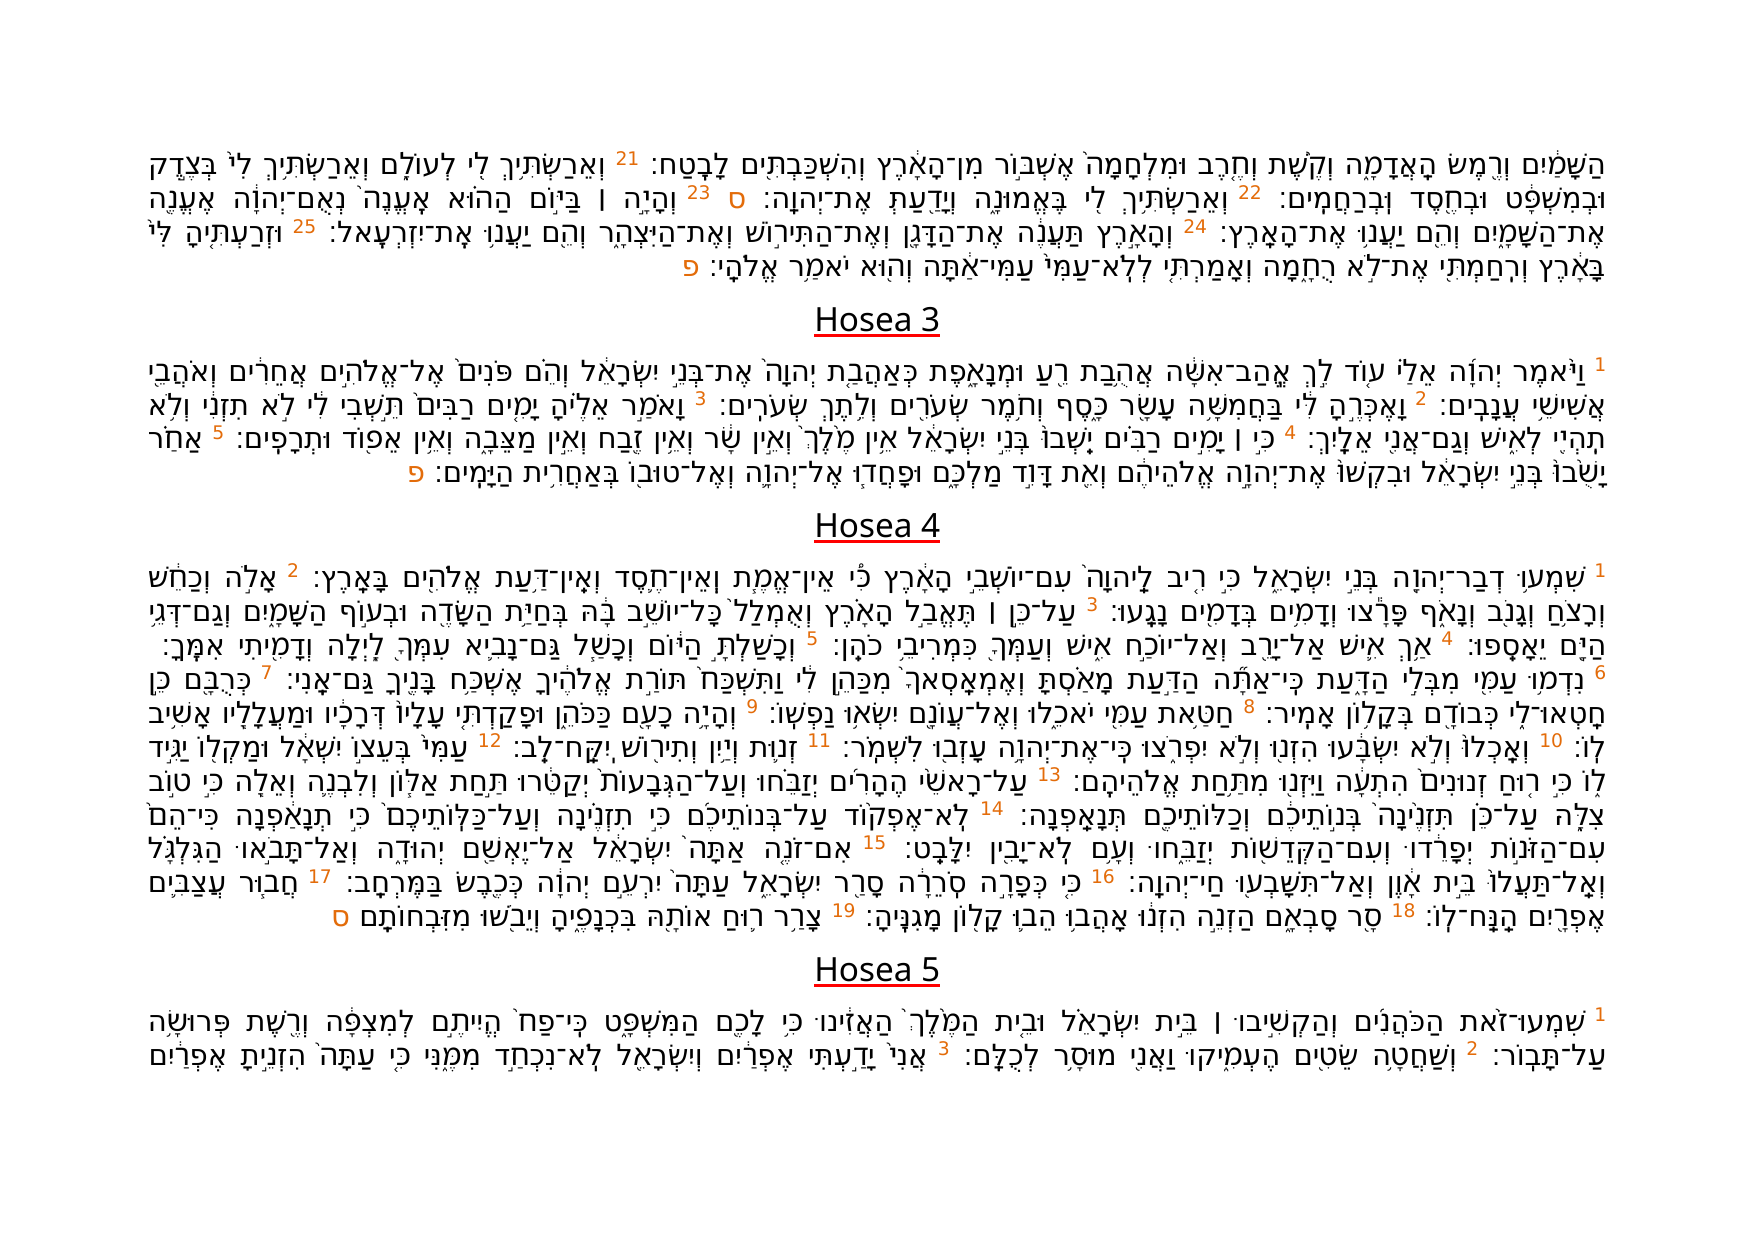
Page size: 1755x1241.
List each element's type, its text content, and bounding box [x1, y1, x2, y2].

text 1 וַיֹּ֨אמֶר יְהוָ֜ה אֵלַ֗י ע֚וֹד לֵ֣ךְ אֱ‍ֽהַב־אִשָּׁ֔ה אֲהֻ֥בַת רֵ֖עַ וּמְנָאָ֑פֶת כְּאַהֲבַ֤ת יְהוָה֙ אֶת־בְּנֵ֣י יִשְׂרָאֵ֔ל וְהֵ֗ם פֹּנִים֙ אֶל־אֱלֹהִ֣ים אֲחֵרִ֔ים וְאֹהֲבֵ֖י אֲשִׁישֵׁ֥י עֲנָבִֽים׃ 2 וָאֶכְּרֶ֣הָ לִּ֔י בַּחֲמִשָּׁ֥ה עָשָׂ֖ר כָּ֑סֶף וְחֹ֥מֶר שְׂעֹרִ֖ים וְלֵ֥תֶךְ שְׂעֹרִֽים׃ ‬‬3 וָאֹמַ֣ר אֵלֶ֗יהָ יָמִ֤ים רַבִּים֙ תֵּ֣שְׁבִי לִ֔י לֹ֣א תִזְנִ֔י וְלֹ֥א תִֽהְיִ֖י לְאִ֑ישׁ וְגַם־אֲנִ֖י אֵלָֽיִךְ׃ ‬‬4 כִּ֣י ׀ יָמִ֣ים רַבִּ֗ים יֵֽשְׁבוּ֙ בְּנֵ֣י יִשְׂרָאֵ֔ל אֵ֥ין מֶ֙לֶךְ֙ וְאֵ֣ין שָׂ֔ר וְאֵ֥ין זֶ֖בַח וְאֵ֣ין מַצֵּבָ֑ה וְאֵ֥ין אֵפ֖וֹד וּתְרָפִֽים׃ ‬‬5 אַחַ֗ר יָשֻׁ֙בוּ֙ בְּנֵ֣י יִשְׂרָאֵ֔ל וּבִקְשׁוּ֙ אֶת־יְהוָ֣ה אֱלֹהֵיהֶ֔ם וְאֵ֖ת דָּוִ֣ד מַלְכָּ֑ם וּפָחֲד֧וּ אֶל־יְהוָ֛ה וְאֶל־טוּב֖וֹ בְּאַחֲרִ֥ית הַיָּמִֽים׃ פ ‬‬‬‬‬‬ [148, 354, 1606, 490]
text Hosea 3 [148, 296, 1606, 341]
text 16 לָכֵ֗ן הִנֵּ֤ה אָֽנֹכִי֙ מְפַתֶּ֔יהָ וְהֹֽלַכְתִּ֖יהָ הַמִּדְבָּ֑ר וְדִבַּרְתִּ֖י עַל לִבָּֽהּ׃ ‬‬17 וְנָתַ֨תִּי לָ֤הּ אֶת־כְּרָמֶ֙יהָ֙ מִשָּׁ֔ם וְאֶת־עֵ֥מֶק עָכ֖וֹר לְפֶ֣תַח תִּקְוָ֑ה וְעָ֤נְתָה שָּׁ֙מָּה֙ כִּימֵ֣י נְעוּרֶ֔יהָ וִּכְי֖וֹם עֲלֹתָ֥הּ מֵאֶֽרֶץ־מִצְרָֽיִם׃ ס ‬‬18 וְהָיָ֤ה בַיּוֹם־הַהוּא֙ נְאֻם־יְהוָ֔ה תִּקְרְאִ֖י אִישִׁ֑י וְלֹֽא־תִקְרְאִי־לִ֥י ע֖וֹד בַּעְלִֽי׃ ‬‬19 וַהֲסִרֹתִ֛י אֶת־שְׁמ֥וֹת הַבְּעָלִ֖ים מִפִּ֑יהָ וְלֹֽא־יִזָּכְר֥וּ ע֖וֹד בִּשְׁמָֽם׃ ‬‬20 וְכָרַתִּ֨י לָהֶ֤ם בְּרִית֙ בַּיּ֣וֹם הַה֔וּא עִם־חַיַּ֤ת הַשָּׂדֶה֙ וְעִם־ע֣וֹף הַשָּׁמַ֔יִם וְרֶ֖מֶשׂ הָֽאֲדָמָ֑ה וְקֶ֨שֶׁת וְחֶ֤רֶב וּמִלְחָמָה֙ אֶשְׁבּ֣וֹר מִן־הָאָ֔רֶץ וְהִשְׁכַּבְתִּ֖ים לָבֶֽטַח׃ ‬‬21 וְאֵרַשְׂתִּ֥יךְ לִ֖י לְעוֹלָ֑ם וְאֵרַשְׂתִּ֥יךְ לִי֙ בְּצֶ֣דֶק וּבְמִשְׁפָּ֔ט וּבְחֶ֖סֶד וּֽבְרַחֲמִֽים׃ ‬‬22 וְאֵרַשְׂתִּ֥יךְ לִ֖י בֶּאֱמוּנָ֑ה וְיָדַ֖עַתְּ אֶת־יְהוָֽה׃ ס ‬‬23 וְהָיָ֣ה ׀ בַּיּ֣וֹם הַה֗וּא אֶֽעֱנֶה֙ נְאֻם־יְהוָ֔ה אֶעֱנֶ֖ה אֶת־הַשָּׁמָ֑יִם וְהֵ֖ם יַעֲנ֥וּ אֶת־הָאָֽרֶץ׃ ‬‬24 וְהָאָ֣רֶץ תַּעֲנֶ֔ה אֶת־הַדָּגָ֖ן וְאֶת־הַתִּיר֣וֹשׁ וְאֶת־הַיִּצְהָ֑ר וְהֵ֖ם יַעֲנ֥וּ אֶֽת־יִזְרְעֶֽאל׃ ‬‬25 וּזְרַעְתִּ֤יהָ לִּי֙ בָּאָ֔רֶץ וְרִֽחַמְתִּ֖י אֶת־לֹ֣א רֻחָ֑מָה וְאָמַרְתִּ֤י לְלֹֽא־עַמִּי֙ עַמִּי־אַ֔תָּה וְה֖וּא יֹאמַ֥ר אֱלֹהָֽי׃ פ ‬‬‬‬‬‬‬‬‬‬‬‬ [148, 148, 1606, 283]
text 1 שִׁמְע֥וּ דְבַר־יְהוָ֖ה בְּנֵ֣י יִשְׂרָאֵ֑ל כִּ֣י רִ֤יב לַֽיהוָה֙ עִם־יוֹשְׁבֵ֣י הָאָ֔רֶץ כִּ֠י אֵין־אֱמֶ֧ת וְֽאֵין־חֶ֛סֶד וְאֵֽין־דַּ֥עַת אֱלֹהִ֖ים בָּאָֽרֶץ׃ 2 אָלֹ֣ה וְכַחֵ֔שׁ וְרָצֹ֥חַ וְגָנֹ֖ב וְנָאֹ֑ף פָּרָ֕צוּ וְדָמִ֥ים בְּדָמִ֖ים נָגָֽעוּ׃ ‬‬3 עַל־כֵּ֣ן ׀ תֶּאֱבַ֣ל הָאָ֗רֶץ וְאֻמְלַל֙ כָּל־יוֹשֵׁ֣ב בָּ֔הּ בְּחַיַּ֥ת הַשָּׂדֶ֖ה וּבְע֣וֹף הַשָּׁמָ֑יִם וְגַם־דְּגֵ֥י הַיָּ֖ם יֵאָסֵֽפוּ׃ ‬‬4 אַ֥ךְ אִ֛ישׁ אַל־יָרֵ֖ב וְאַל־יוֹכַ֣ח אִ֑ישׁ וְעַמְּךָ֖ כִּמְרִיבֵ֥י כֹהֵֽן׃ ‬‬5 וְכָשַׁלְתָּ֣ הַיּ֔וֹם וְכָשַׁ֧ל גַּם־נָבִ֛יא עִמְּךָ֖ לָ֑יְלָה וְדָמִ֖יתִי אִמֶּֽךָ׃ ‬‬6 נִדְמ֥וּ עַמִּ֖י מִבְּלִ֣י הַדָּ֑עַת כִּֽי־אַתָּ֞ה הַדַּ֣עַת מָאַ֗סְתָּ וְאֶמְאָֽסְאךָ֙ מִכַּהֵ֣ן לִ֔י וַתִּשְׁכַּח֙ תּוֹרַ֣ת אֱלֹהֶ֔יךָ אֶשְׁכַּ֥ח בָּנֶ֖יךָ גַּם־אָֽנִי׃ ‬‬7 כְּרֻבָּ֖ם כֵּ֣ן חָֽטְאוּ־לִ֑י כְּבוֹדָ֖ם בְּקָל֥וֹן אָמִֽיר׃ ‬‬8 חַטַּ֥את עַמִּ֖י יֹאכֵ֑לוּ וְאֶל־עֲוֺנָ֖ם יִשְׂא֥וּ נַפְשֽׁוֹ׃ ‬‬9 וְהָיָ֥ה כָעָ֖ם כַּכֹּהֵ֑ן וּפָקַדְתִּ֤י עָלָיו֙ דְּרָכָ֔יו וּמַעֲלָלָ֖יו אָשִׁ֥יב לֽוֹ׃ ‬‬10 וְאָֽכְלוּ֙ וְלֹ֣א יִשְׂבָּ֔עוּ הִזְנ֖וּ וְלֹ֣א יִפְרֹ֑צוּ כִּֽי־אֶת־יְהוָ֥ה עָזְב֖וּ לִשְׁמֹֽר׃ ‬‬11 זְנ֛וּת וְיַ֥יִן וְתִיר֖וֹשׁ יִֽקַּֽח־לֵֽב׃ ‬‬12 עַמִּי֙ בְּעֵצ֣וֹ יִשְׁאָ֔ל וּמַקְל֖וֹ יַגִּ֣יד ל֑וֹ כִּ֣י ר֤וּחַ זְנוּנִים֙ הִתְעָ֔ה וַיִּזְנ֖וּ מִתַּ֥חַת אֱלֹהֵיהֶֽם׃ ‬‬13 עַל־רָאשֵׁ֨י הֶהָרִ֜ים יְזַבֵּ֗חוּ וְעַל־הַגְּבָעוֹת֙ יְקַטֵּ֔רוּ תַּ֣חַת אַלּ֧וֹן וְלִבְנֶ֛ה וְאֵלָ֖ה כִּ֣י ט֣וֹב צִלָּ֑הּ עַל־כֵּ֗ן תִּזְנֶ֙ינָה֙ בְּנ֣וֹתֵיכֶ֔ם וְכַלּוֹתֵיכֶ֖ם תְּנָאַֽפְנָה׃ ‬‬14 לֹֽא־אֶפְק֨וֹד עַל־בְּנוֹתֵיכֶ֜ם כִּ֣י תִזְנֶ֗ינָה וְעַל־כַּלּֽוֹתֵיכֶם֙ כִּ֣י תְנָאַ֔פְנָה כִּי־הֵם֙ עִם־הַזֹּנ֣וֹת יְפָרֵ֔דוּ וְעִם־הַקְּדֵשׁ֖וֹת יְזַבֵּ֑חוּ וְעָ֥ם לֹֽא־יָבִ֖ין יִלָּבֵֽט׃ ‬‬15 אִם־זֹנֶ֤ה אַתָּה֙ יִשְׂרָאֵ֔ל אַל־יֶאְשַׁ֖ם יְהוּדָ֑ה וְאַל־תָּבֹ֣אוּ הַגִּלְגָּ֗ל וְאַֽל־תַּעֲלוּ֙ בֵּ֣ית אָ֔וֶן וְאַל־תִּשָּׁבְע֖וּ חַי־יְהוָֽה׃ ‬‬16 כִּ֚י כְּפָרָ֣ה סֹֽרֵרָ֔ה סָרַ֖ר יִשְׂרָאֵ֑ל עַתָּה֙ יִרְעֵ֣ם יְהוָ֔ה כְּכֶ֖בֶשׂ בַּמֶּרְחָֽב׃ ‬‬17 חֲב֧וּר עֲצַבִּ֛ים אֶפְרָ֖יִם הַֽנַּֽח־לֽוֹ׃ ‬‬18 סָ֖ר סָבְאָ֑ם הַזְנֵ֣ה הִזְנ֔וּ אָהֲב֥וּ הֵב֛וּ קָל֖וֹן מָגִנֶּֽיהָ׃ ‬‬19 צָרַ֥ר ר֛וּחַ אוֹתָ֖הּ בִּכְנָפֶ֑יהָ וְיֵבֹ֖שׁוּ מִזִּבְחוֹתָֽם ס ‬‬‬‬‬‬‬‬‬‬‬‬‬‬‬‬‬‬‬‬ [148, 560, 1606, 934]
text 1 שִׁמְעוּ־זֹ֨את הַכֹּהֲנִ֜ים וְהַקְשִׁ֣יבוּ ׀ בֵּ֣ית יִשְׂרָאֵ֗ל וּבֵ֤ית הַמֶּ֙לֶךְ֙ הַאֲזִ֔ינוּ כִּ֥י לָכֶ֖ם הַמִּשְׁפָּ֑ט כִּֽי־פַח֙ הֱיִיתֶ֣ם לְמִצְפָּ֔ה וְרֶ֖שֶׁת פְּרוּשָׂ֥ה עַל־תָּבֽוֹר׃ 2 וְשַׁחֲטָ֥ה שֵׂטִ֖ים הֶעְמִ֑יקוּ וַאֲנִ֖י מוּסָ֥ר לְכֻלָּֽם׃ ‬‬3 אֲנִי֙ יָדַ֣עְתִּי אֶפְרַ֔יִם וְיִשְׂרָאֵ֖ל לֹֽא־נִכְחַ֣ד מִמֶּ֑נִּי כִּ֤י עַתָּה֙ הִזְנֵ֣יתָ אֶפְרַ֔יִם נִטְמָ֖א יִשְׂרָאֵֽל׃ ‬‬4 לֹ֤א יִתְּנוּ֙ מַ֣עַלְלֵיהֶ֔ם לָשׁ֖וּב אֶל־אֱלֹֽהֵיהֶ֑ם כִּ֣י ר֤וּחַ זְנוּנִים֙ בְּקִרְבָּ֔ם וְאֶת־יְהוָ֖ה לֹ֥א יָדָֽעוּ׃ ‬‬5 וְעָנָ֥ה גְאֽוֹן־יִשְׂרָאֵ֖ל בְּפָנָ֑יו וְיִשְׂרָאֵ֣ל וְאֶפְרַ֗יִם יִכָּֽשְׁלוּ֙ בַּעֲוֺנָ֔ם כָּשַׁ֥ל גַּם־יְהוּדָ֖ה עִמָּֽם׃ ‬‬6 בְּצֹאנָ֣ם וּבִבְקָרָ֗ם יֵֽלְכ֛וּ לְבַקֵּ֥שׁ אֶת־יְהוָ֖ה וְלֹ֣א יִמְצָ֑אוּ חָלַ֖ץ מֵהֶֽם׃ ‬‬7 בַּיהוָ֣ה בָּגָ֔דוּ כִּֽי־בָנִ֥ים זָרִ֖ים יָלָ֑דוּ עַתָּ֛ה יֹאכְלֵ֥ם חֹ֖דֶשׁ אֶת־חֶלְקֵיהֶֽם׃ ס ‬‬8 תִּקְע֤וּ שׁוֹפָר֙ בַּגִּבְעָ֔ה חֲצֹצְרָ֖ה בָּרָמָ֑ה הָרִ֙יעוּ֙ בֵּ֣ית אָ֔וֶן אַחֲרֶ֖יךָ בִּנְיָמִֽין׃ ‬‬9 אֶפְרַ֙יִם֙ לְשַׁמָּ֣ה תִֽהְיֶ֔ה בְּי֖וֹם תּֽוֹכֵחָ֑ה בְּשִׁבְטֵי֙ יִשְׂרָאֵ֔ל הוֹדַ֖עְתִּי נֶאֱמָנָֽה׃ ‬‬10 הָיוּ֙ שָׂרֵ֣י יְהוּדָ֔ה כְּמַסִּיגֵ֖י גְּב֑וּל עֲלֵיהֶ֕ם אֶשְׁפּ֥וֹךְ כַּמַּ֖יִם עֶבְרָתִֽי׃ ‬‬11 עָשׁ֥וּק אֶפְרַ֖יִם רְצ֣וּץ מִשְׁפָּ֑ט כִּ֣י הוֹאִ֔יל הָלַ֖ךְ אַחֲרֵי־צָֽו׃ ‬‬12 וַאֲנִ֥י כָעָ֖שׁ לְאֶפְרָ֑יִם וְכָרָקָ֖ב לְבֵ֥ית יְהוּדָֽה׃ ‬‬13 וַיַּ֨רְא אֶפְרַ֜יִם אֶת־חָלְי֗וֹ וִֽיהוּדָה֙ אֶת־מְזֹר֔וֹ וַיֵּ֤לֶךְ אֶפְרַ֙יִם֙ אֶל־אַשּׁ֔וּר וַיִּשְׁלַ֖ח אֶל־מֶ֣לֶךְ יָרֵ֑ב וְה֗וּא לֹ֤א יוּכַל֙ לִרְפֹּ֣א לָכֶ֔ם וְלֹֽא־יִגְהֶ֥ה מִכֶּ֖ם מָזֽוֹר׃ ‬‬14 כִּ֣י אָנֹכִ֤י כַשַּׁ֙חַל֙ לְאֶפְרַ֔יִם וְכַכְּפִ֖יר לְבֵ֣ית יְהוּדָ֑ה אֲנִ֨י אֲנִ֤י אֶטְרֹף֙ וְאֵלֵ֔ךְ אֶשָּׂ֖א וְאֵ֥ין מַצִּֽיל׃ ‬‬15 אֵלֵ֤ךְ אָשׁ֙וּבָה֙ אֶל־מְקוֹמִ֔י עַ֥ד אֲשֶֽׁר־יֶאְשְׁמ֖וּ וּבִקְשׁ֣וּ פָנָ֑י בַּצַּ֥ר לָהֶ֖ם יְשַׁחֲרֻֽנְנִי׃ ‬‬‬‬‬‬‬‬‬‬‬‬‬‬‬‬ [148, 1004, 1606, 1072]
text Hosea 5 [148, 946, 1606, 992]
text Hosea 4 [148, 502, 1606, 548]
